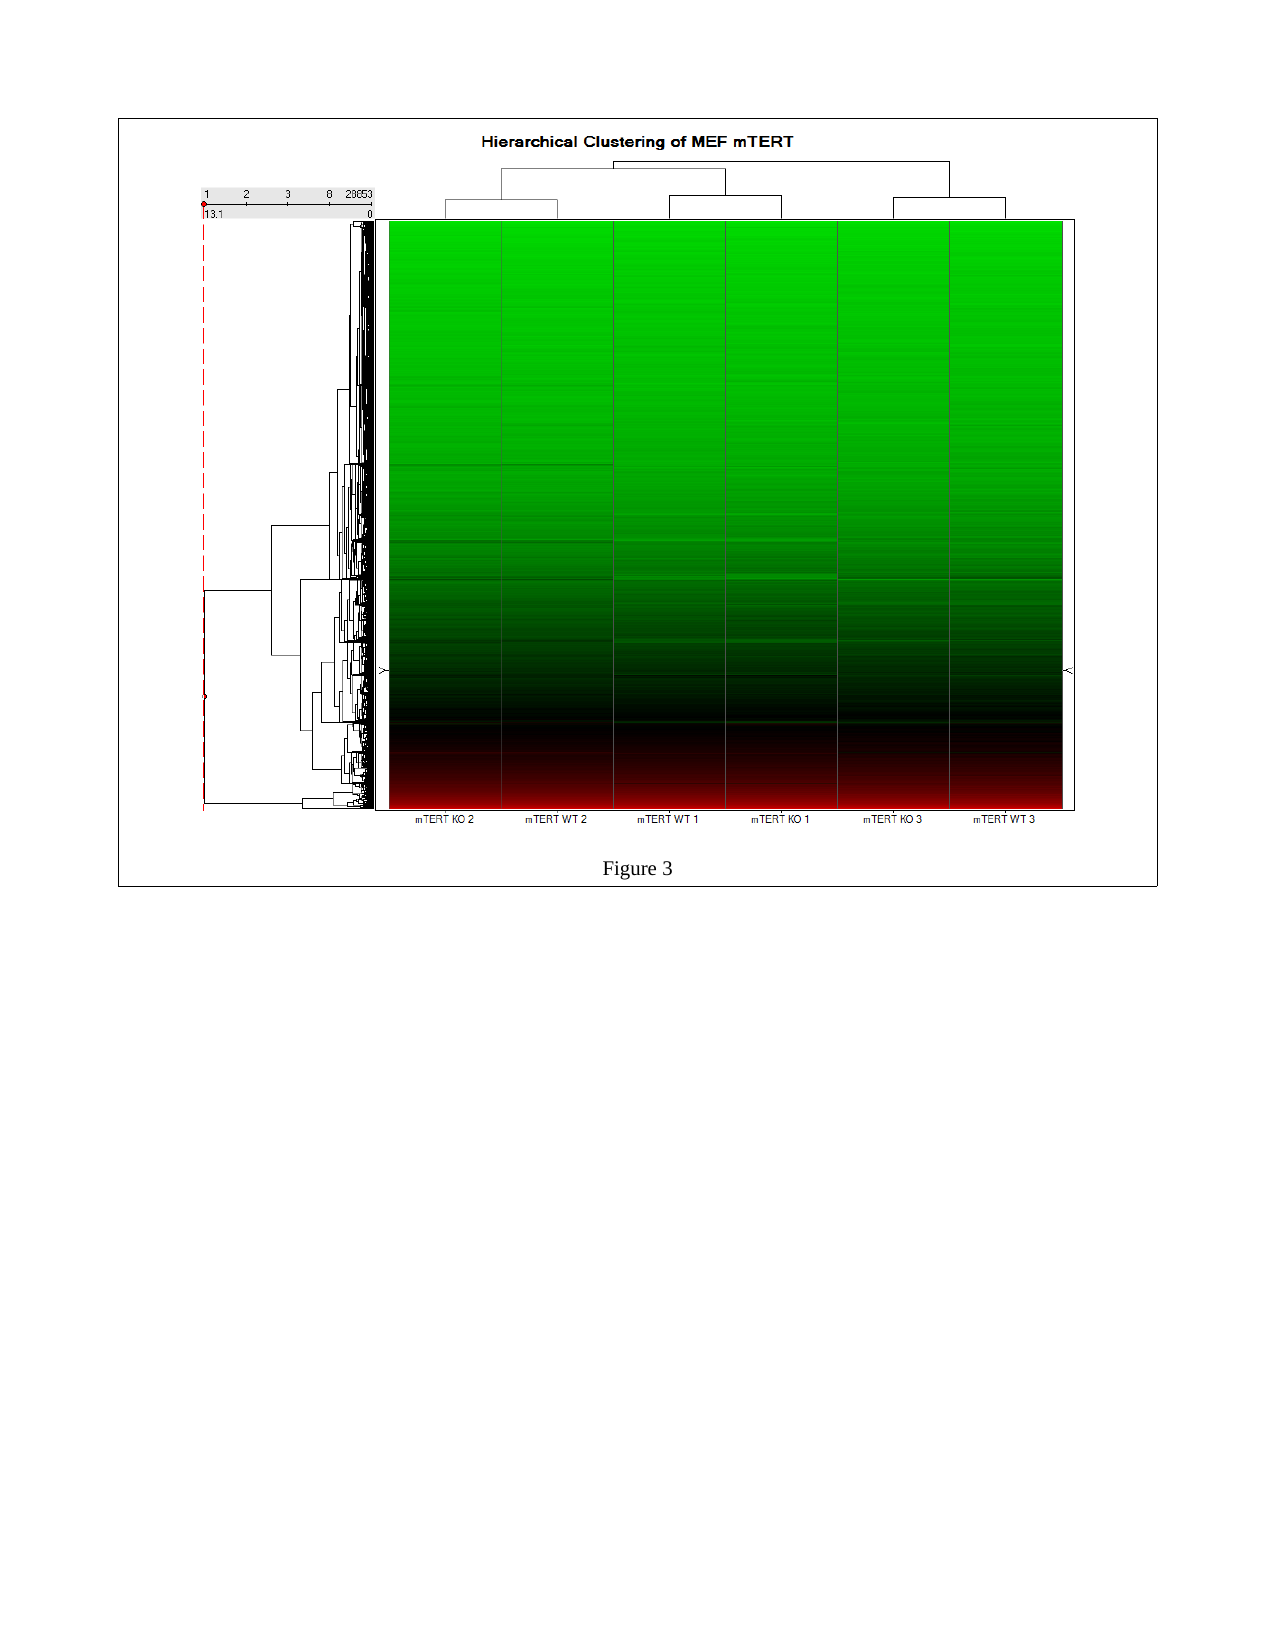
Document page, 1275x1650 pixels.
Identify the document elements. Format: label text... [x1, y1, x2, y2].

table_cell Figure 3 [119, 119, 1157, 886]
picture [193, 131, 1082, 831]
